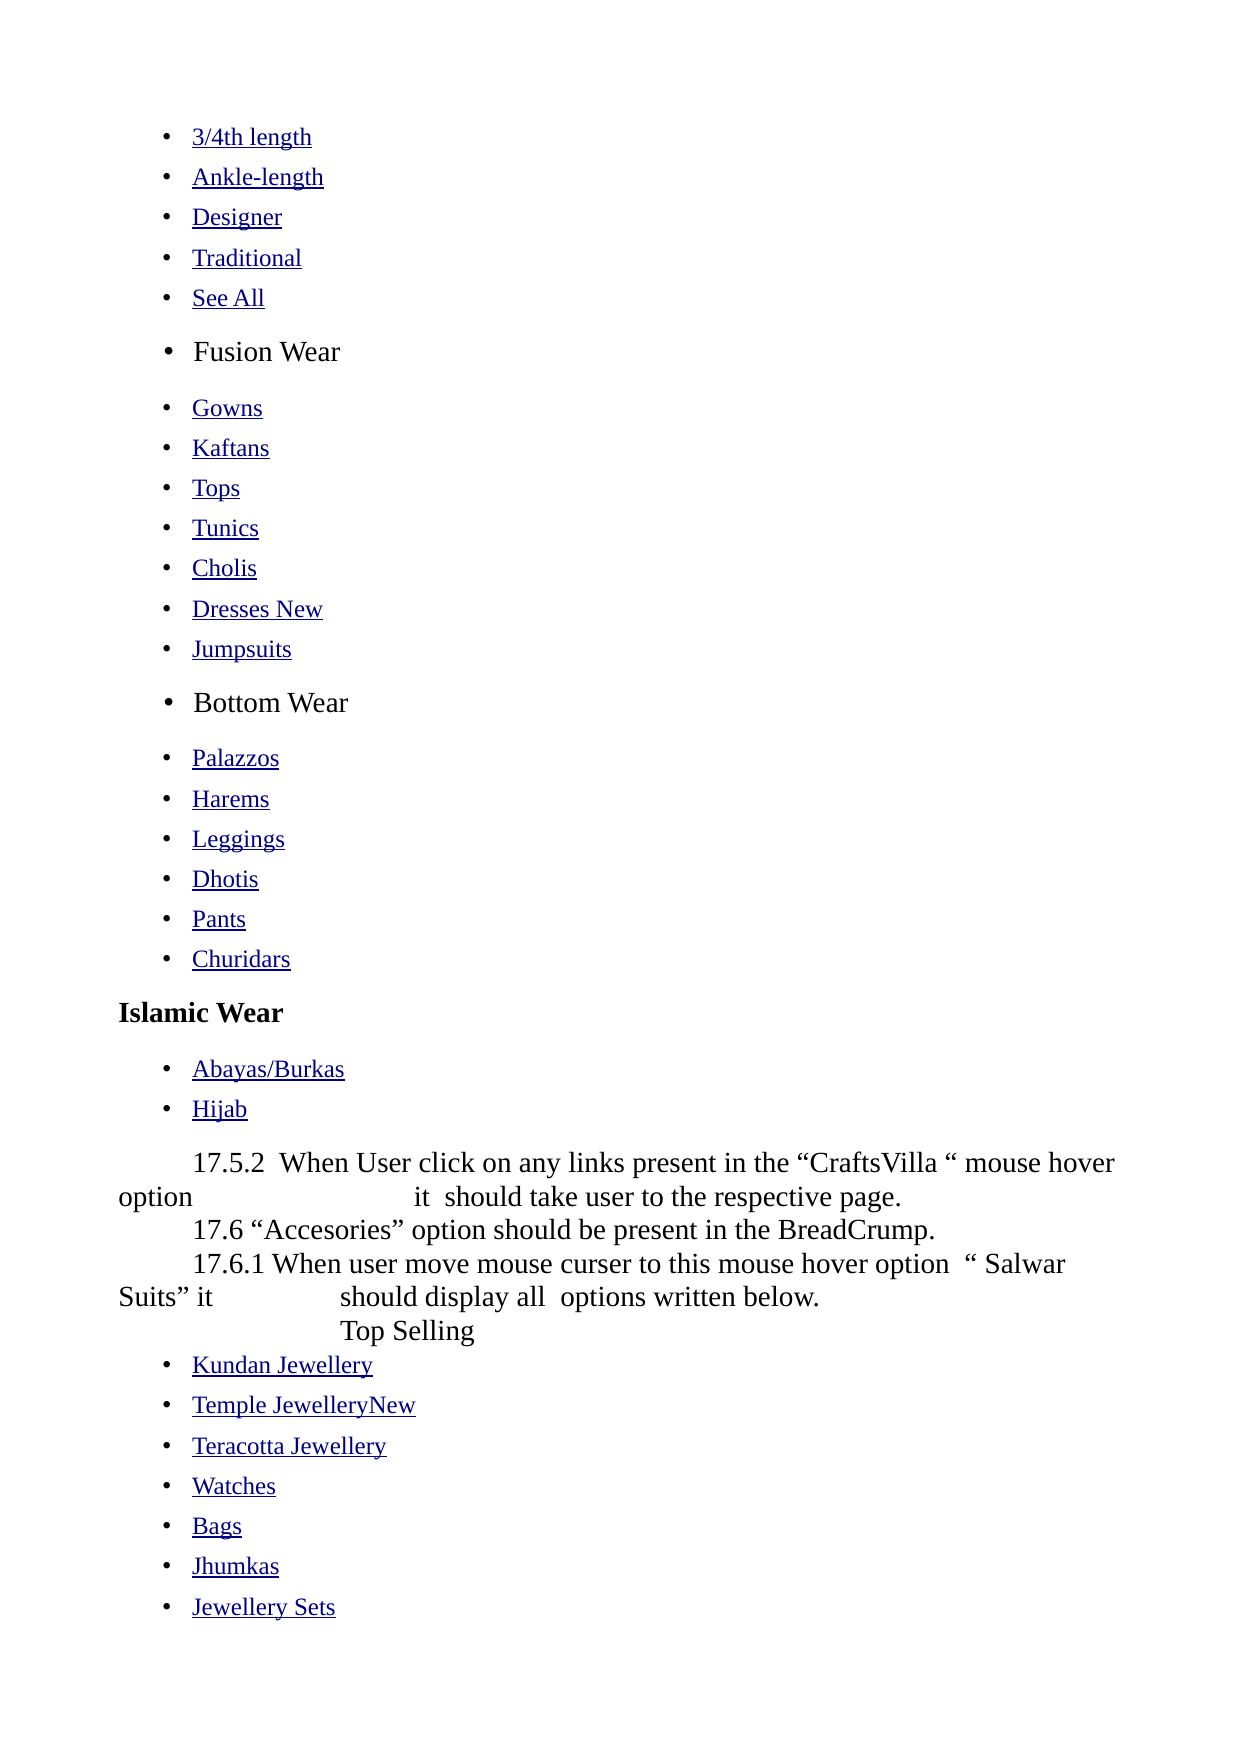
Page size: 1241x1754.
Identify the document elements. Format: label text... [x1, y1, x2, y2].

list Jewellery Sets [162, 1588, 1122, 1621]
list Kundan Jewellery [162, 1346, 1122, 1380]
list Bottom Wear [164, 685, 1122, 718]
list Teracotta Jewellery [162, 1427, 1122, 1460]
list Pants [162, 900, 1122, 934]
list Designer [162, 198, 1122, 232]
list Kaftans [162, 429, 1122, 462]
text 17.6 “Accesories” option should be present in the BreadCrump. [118, 1212, 1122, 1246]
text 17.6.1 When user move mouse curser to this mouse hover option “ Salwar Suits” it should display all options written below. [118, 1246, 1122, 1313]
list Tops [162, 469, 1122, 503]
list Harems [162, 780, 1122, 813]
list Leggings [162, 820, 1122, 853]
list Abayas/Burkas [162, 1050, 1122, 1084]
list Dhotis [162, 860, 1122, 894]
list Tunics [162, 509, 1122, 543]
list Bags [162, 1507, 1122, 1541]
list Watches [162, 1467, 1122, 1501]
list See All [162, 279, 1122, 312]
list Traditional [162, 239, 1122, 272]
list Ankle-length [162, 158, 1122, 192]
list Temple JewelleryNew [162, 1387, 1122, 1420]
list Gowns [162, 389, 1122, 422]
list Fusion Wear [164, 334, 1122, 367]
list Jumpsuits [162, 630, 1122, 663]
list Dresses New [162, 590, 1122, 623]
list Hijab [162, 1090, 1122, 1124]
text Islamic Wear [118, 995, 1122, 1029]
text Top Selling [118, 1313, 1122, 1346]
list Palazzos [162, 739, 1122, 773]
text 17.5.2 When User click on any links present in the “CraftsVilla “ mouse hover option it should take user to the respective page. [118, 1145, 1122, 1212]
list 3/4th length [162, 118, 1122, 152]
list Churidars [162, 941, 1122, 974]
list Jhumkas [162, 1547, 1122, 1581]
list Cholis [162, 549, 1122, 583]
